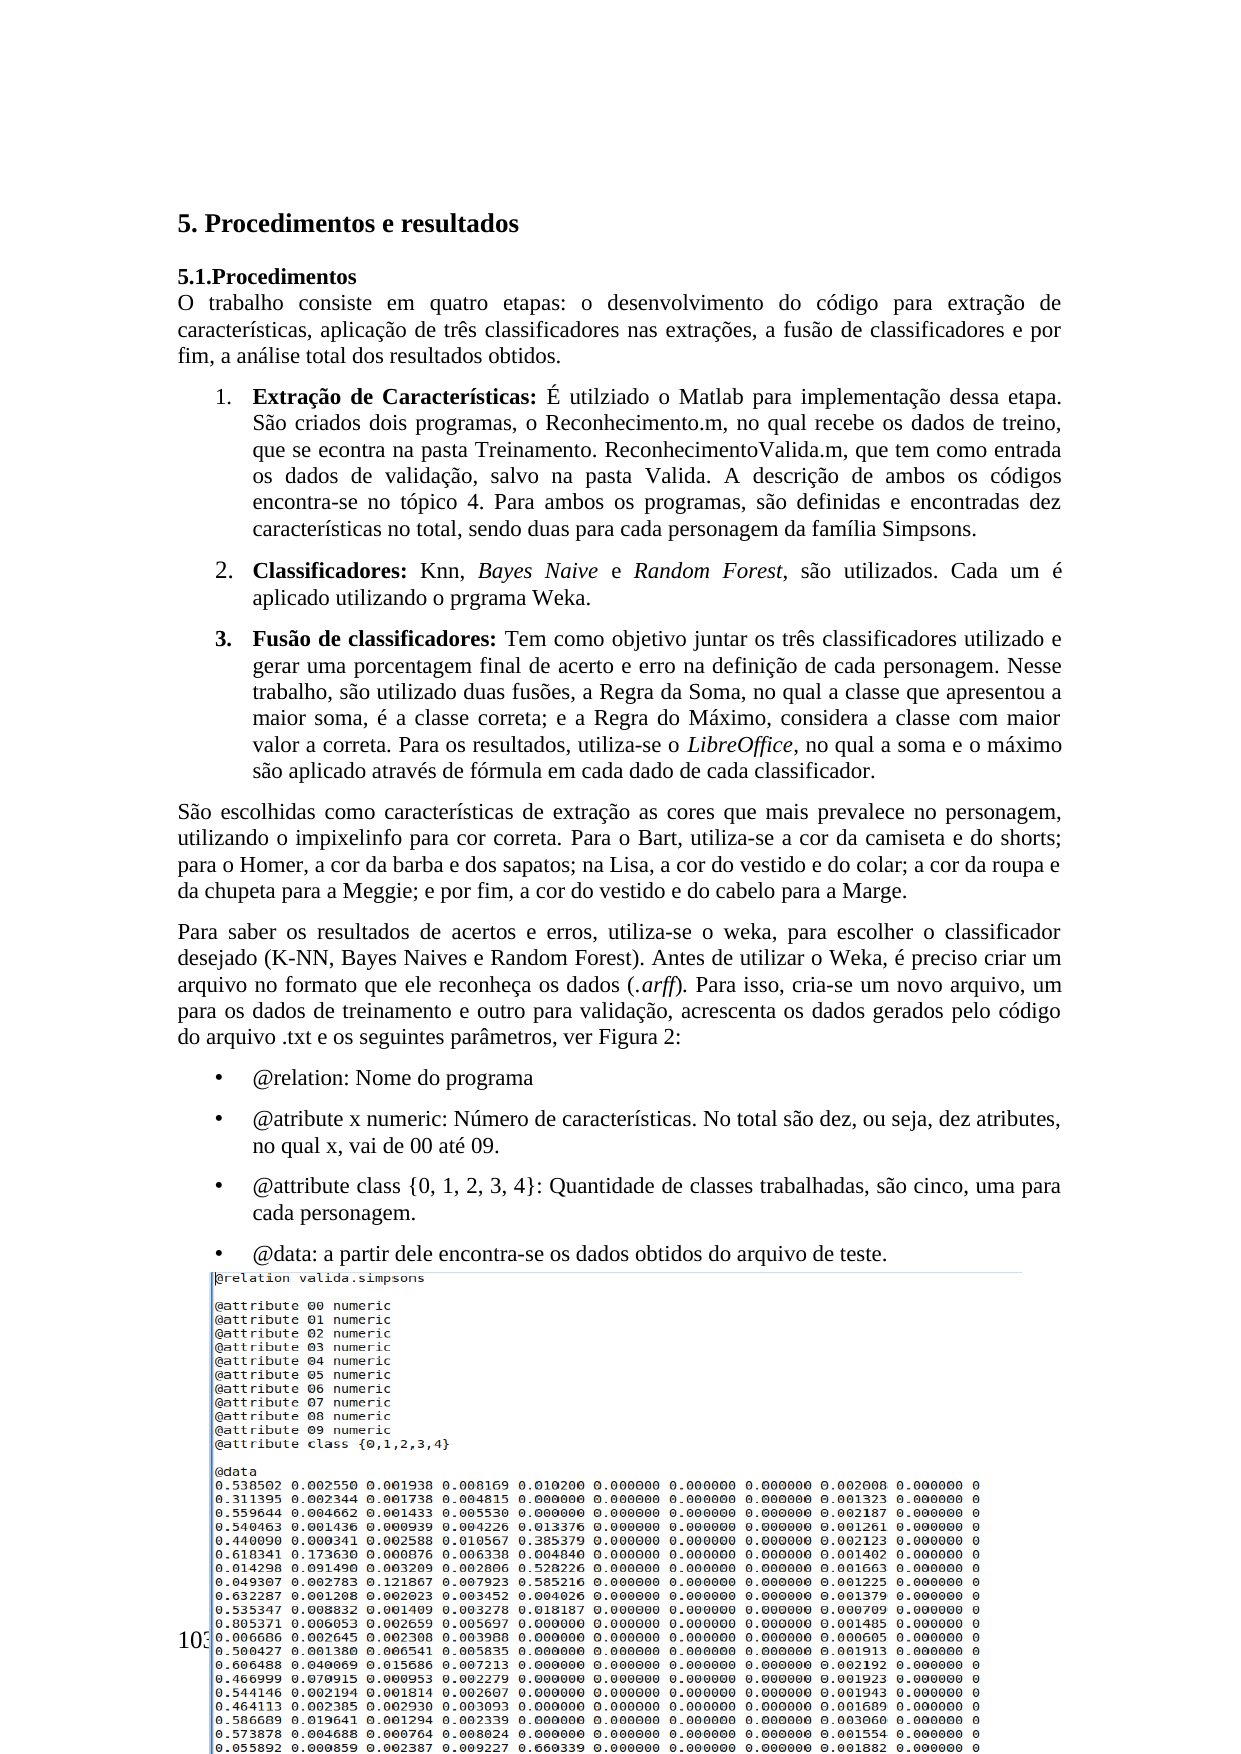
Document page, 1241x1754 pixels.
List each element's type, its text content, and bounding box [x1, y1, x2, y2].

text Para saber os resultados de acertos e erros, utiliza-se o weka, para escolher o classificador desejado (K-NN, Bayes Naives e Random Forest). Antes de utilizar o Weka, é preciso criar um arquivo no formato que ele reconheça os dados (.arff). Para isso, cria-se um novo arquivo, um para os dados de treinamento e outro para validação, acrescenta os dados gerados pelo código do arquivo .txt e os seguintes parâmetros, ver Figura 2: [177, 918, 1063, 1050]
list Fusão de classificadores: Tem como objetivo juntar os três classificadores utilizado e gerar uma porcentagem final de acerto e erro na definição de cada personagem. Nesse trabalho, são utilizado duas fusões, a Regra da Soma, no qual a classe que apresentou a maior soma, é a classe correta; e a Regra do Máximo, considera a classe com maior valor a correta. Para os resultados, utiliza-se o LibreOffice, no qual a soma e o máximo são aplicado através de fórmula em cada dado de cada classificador. [215, 625, 1063, 783]
list Extração de Características: É utilziado o Matlab para implementação dessa etapa. São criados dois programas, o Reconhecimento.m, no qual recebe os dados de treino, que se econtra na pasta Treinamento. ReconhecimentoValida.m, que tem como entrada os dados de validação, salvo na pasta Valida. A descrição de ambos os códigos encontra-se no tópico 4. Para ambos os programas, são definidas e encontradas dez características no total, sendo duas para cada personagem da família Simpsons. [215, 383, 1063, 541]
text São escolhidas como características de extração as cores que mais prevalece no personagem, utilizando o impixelinfo para cor correta. Para o Bart, utiliza-se a cor da camiseta e do shorts; para o Homer, a cor da barba e dos sapatos; na Lisa, a cor do vestido e do colar; a cor da roupa e da chupeta para a Meggie; e por fim, a cor do vestido e do cabelo para a Marge. [177, 798, 1063, 903]
list @data: a partir dele encontra-se os dados obtidos do arquivo de teste. [215, 1240, 1063, 1266]
list @atribute x numeric: Número de características. No total são dez, ou seja, dez atributes, no qual x, vai de 00 até 09. [215, 1105, 1063, 1158]
subtitle 5.1.Procedimentos [177, 263, 1063, 289]
text O trabalho consiste em quatro etapas: o desenvolvimento do código para extração de características, aplicação de três classificadores nas extrações, a fusão de classificadores e por fim, a análise total dos resultados obtidos. [177, 289, 1063, 368]
list Classificadores: Knn, Bayes Naive e Random Forest, são utilizados. Cada um é aplicado utilizando o prgrama Weka. [215, 556, 1063, 611]
list @relation: Nome do programa [215, 1064, 1063, 1091]
list @attribute class {0, 1, 2, 3, 4}: Quantidade de classes trabalhadas, são cinco, uma para cada personagem. [215, 1173, 1063, 1225]
picture [208, 1272, 1022, 1754]
subtitle 5. Procedimentos e resultados [177, 207, 1063, 238]
